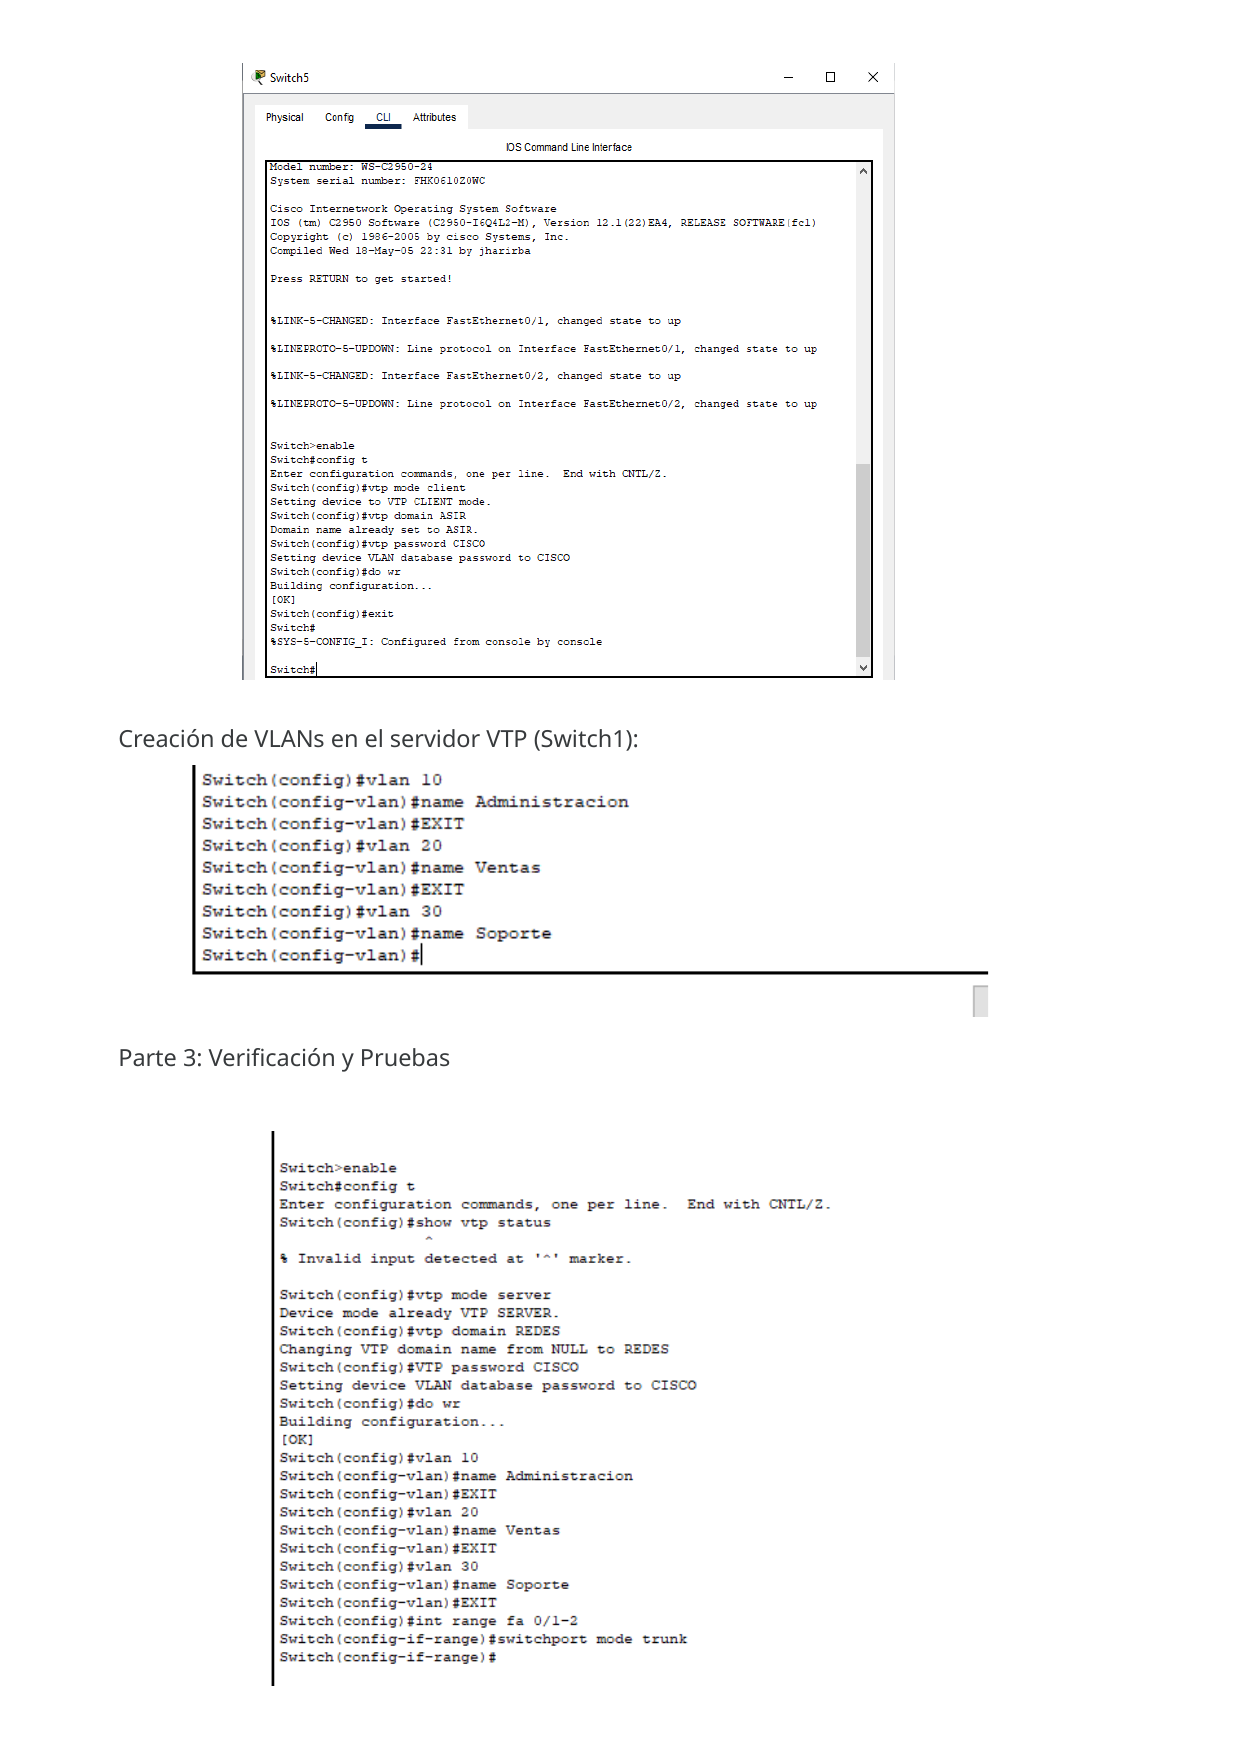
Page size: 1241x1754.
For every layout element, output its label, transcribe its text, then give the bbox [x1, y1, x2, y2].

picture [242, 63, 895, 680]
text Creación de VLANs en el servidor VTP (Switch1): [118, 722, 1122, 754]
text Parte 3: Verificación y Pruebas [118, 1041, 1122, 1073]
picture [191, 765, 989, 1017]
picture [264, 1131, 865, 1686]
